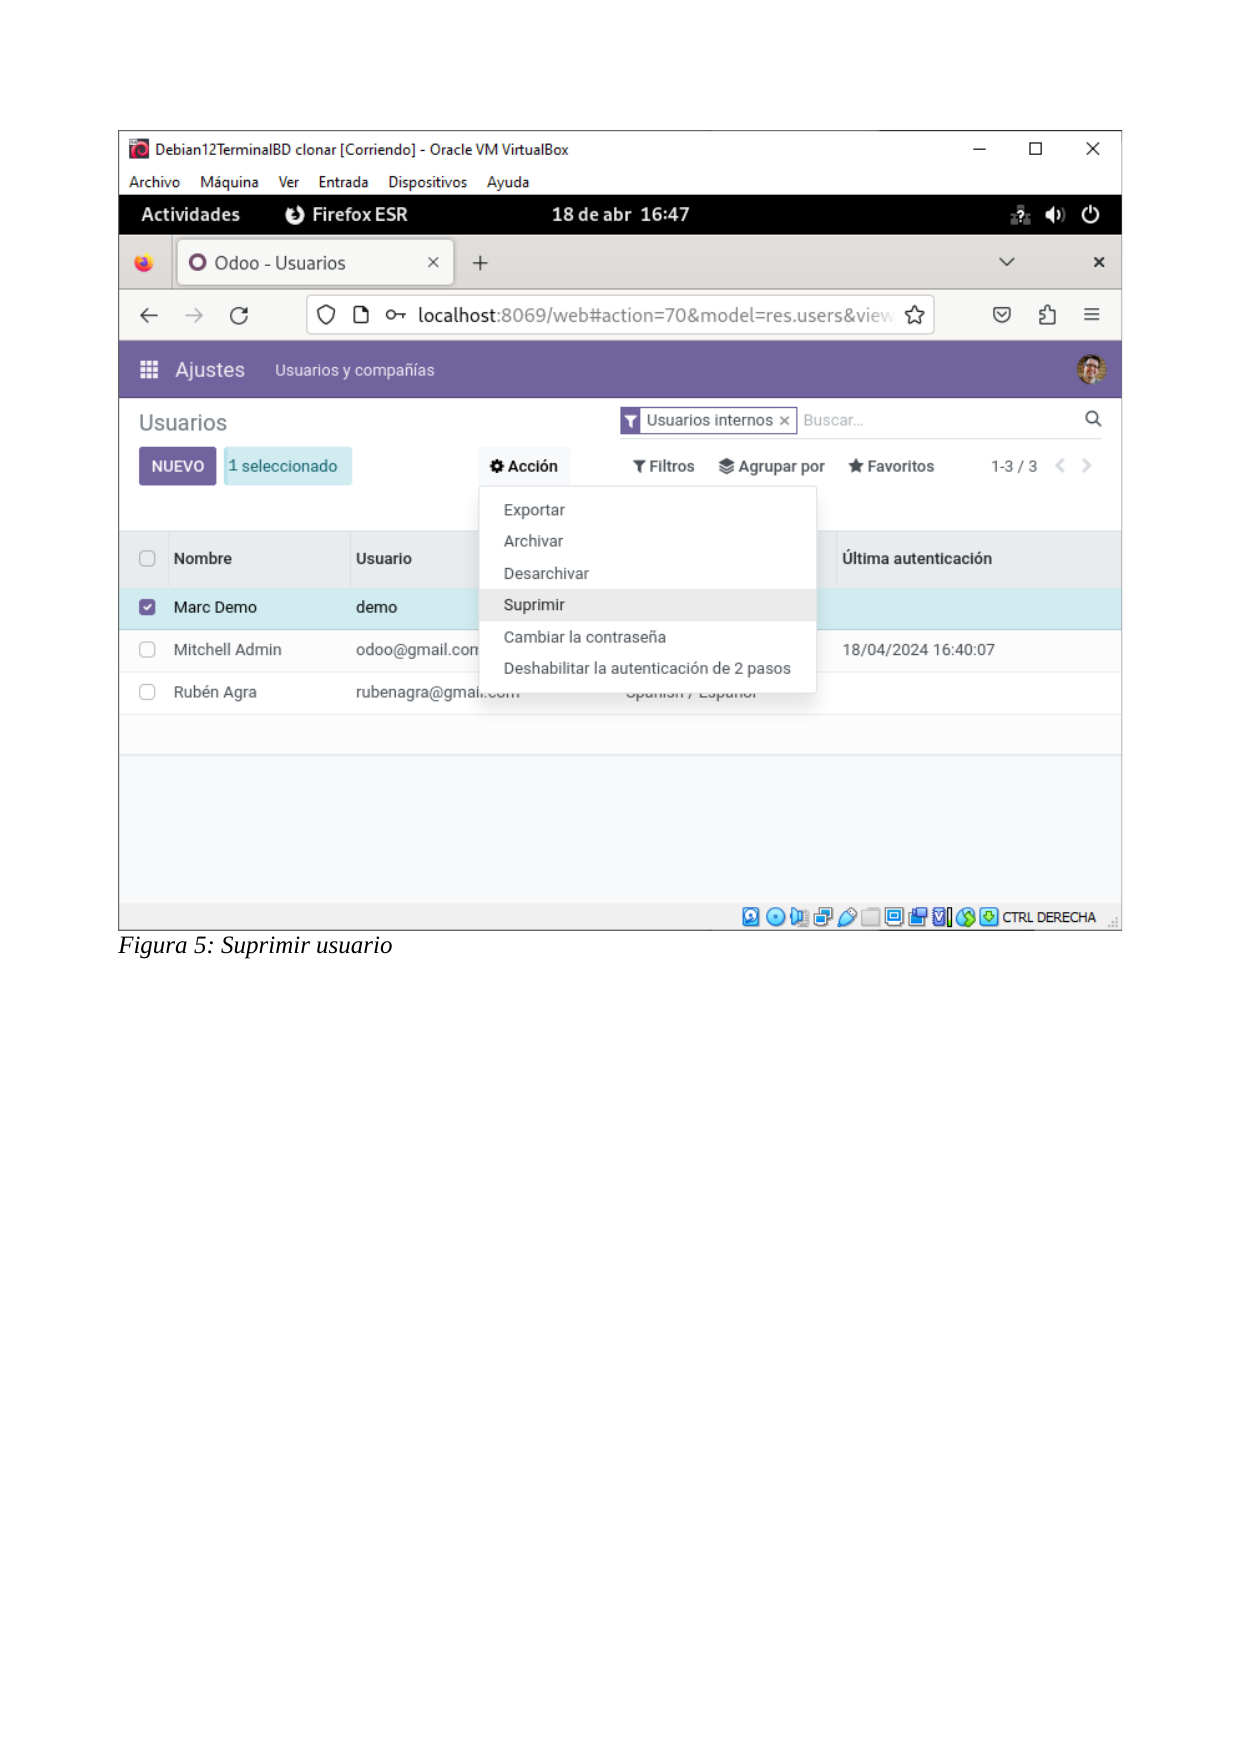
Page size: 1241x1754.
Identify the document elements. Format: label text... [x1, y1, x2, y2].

picture [118, 130, 1123, 931]
text Figura 5: Suprimir usuario [118, 931, 1122, 959]
